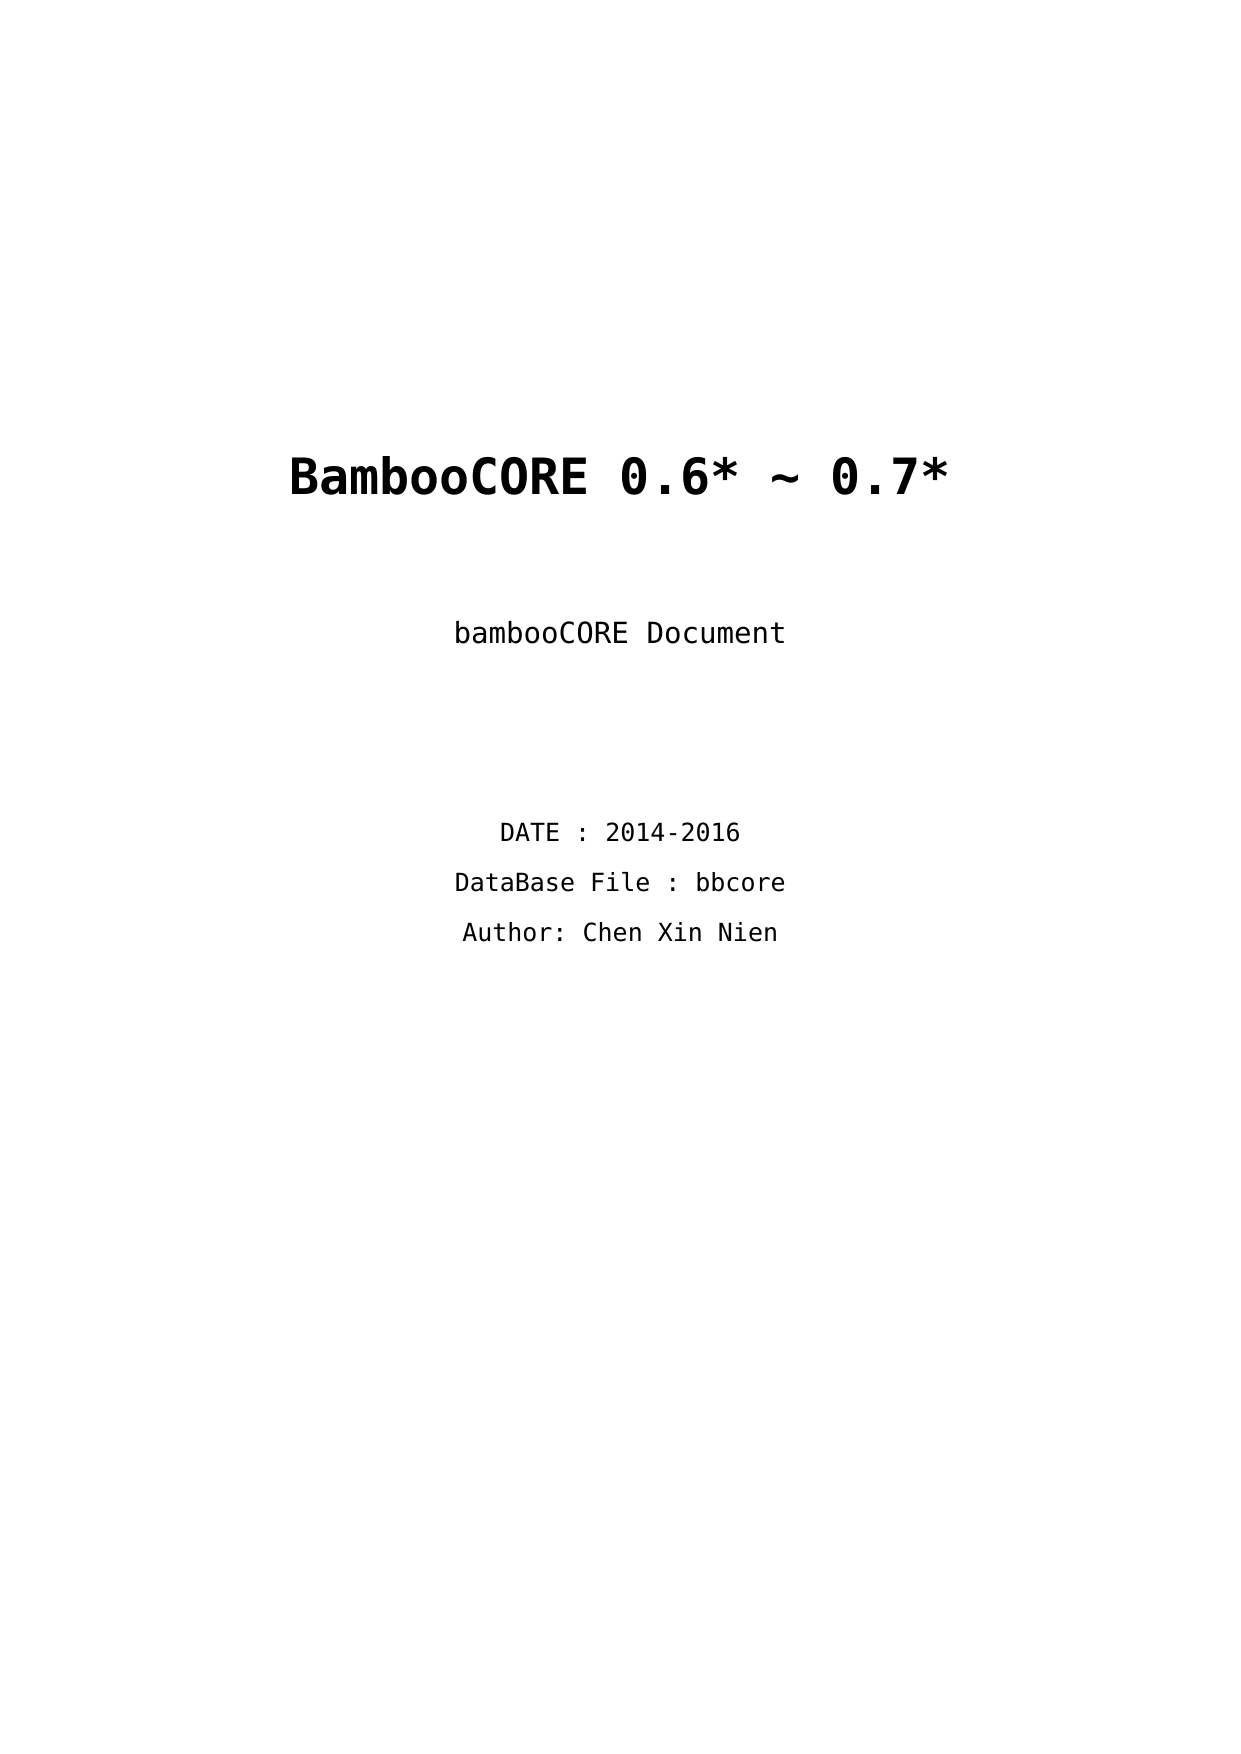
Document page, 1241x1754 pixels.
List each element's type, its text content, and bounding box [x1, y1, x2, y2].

text DataBase File : bbcore [75, 864, 1165, 902]
text DATE : 2014-2016 [75, 814, 1165, 852]
text BambooCORE 0.6* ~ 0.7* [75, 439, 1165, 514]
text bambooCORE Document [75, 614, 1165, 652]
text Author: Chen Xin Nien [75, 914, 1165, 952]
